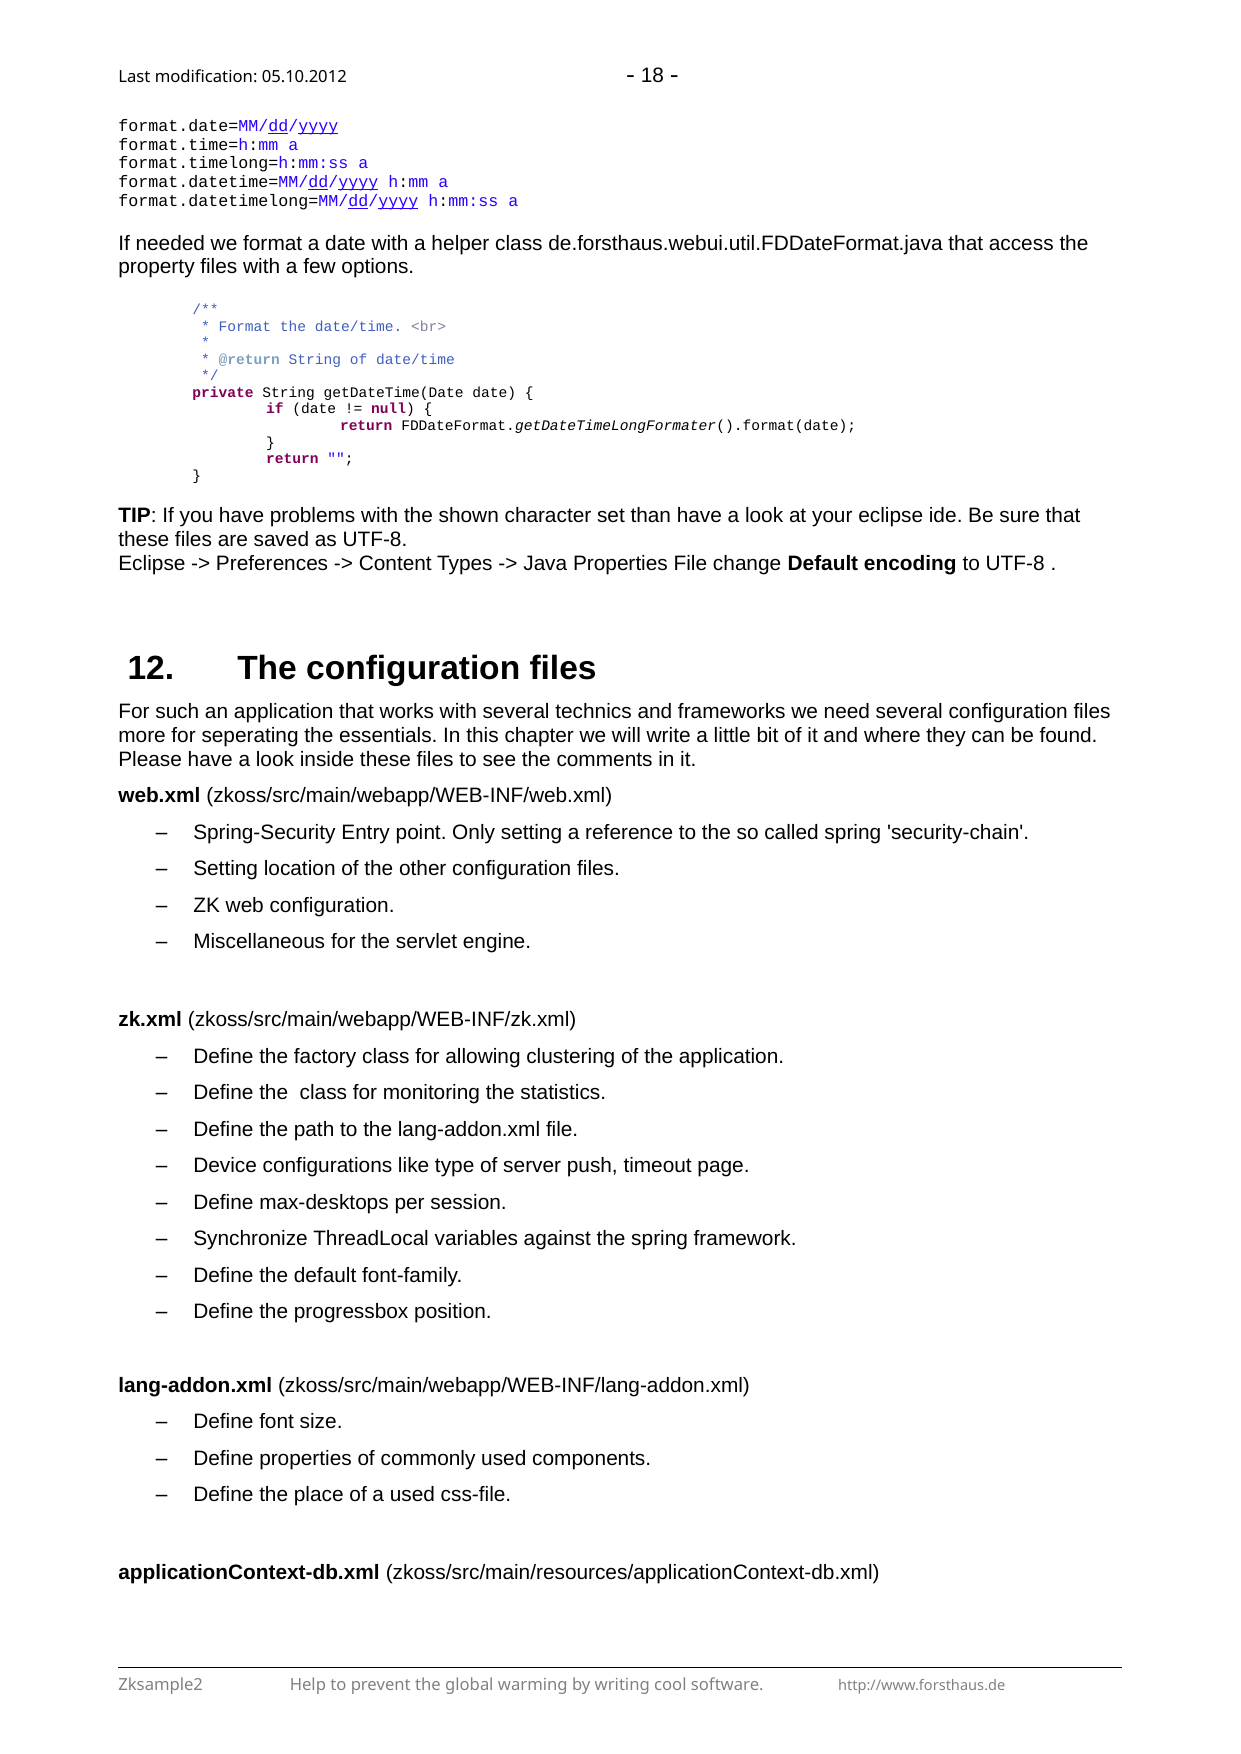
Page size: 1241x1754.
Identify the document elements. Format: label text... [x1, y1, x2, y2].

list ZK web configuration. [156, 893, 1122, 917]
list Define the progressbox position. [156, 1299, 1122, 1323]
text * Format the date/time. <br> [118, 319, 1122, 335]
list Define the place of a used css-file. [156, 1482, 1122, 1506]
text return ""; [118, 451, 1122, 468]
list Define the default font-family. [156, 1263, 1122, 1287]
list Define properties of commonly used components. [156, 1445, 1122, 1469]
list Define the factory class for allowing clustering of the application. [156, 1043, 1122, 1067]
text format.datetimelong=MM/dd/yyyy h:mm:ss a [118, 193, 1122, 212]
text TIP: If you have problems with the shown character set than have a look at your eclipse ide. Be sure that these files are saved as UTF-8. [118, 503, 1122, 551]
text format.date=MM/dd/yyyy [118, 117, 1122, 136]
list Device configurations like type of server push, timeout page. [156, 1153, 1122, 1177]
list Define the class for monitoring the statistics. [156, 1080, 1122, 1104]
text If needed we format a date with a helper class de.forsthaus.webui.util.FDDateFormat.java that access the property files with a few options. [118, 230, 1122, 278]
text return FDDateFormat.getDateTimeLongFormater().format(date); [118, 418, 1122, 435]
text /** [118, 302, 1122, 319]
list Define max-desktops per session. [156, 1190, 1122, 1214]
text applicationContext-db.xml (zkoss/src/main/resources/applicationContext-db.xml) [118, 1560, 1122, 1584]
text } [118, 435, 1122, 451]
text web.xml (zkoss/src/main/webapp/WEB-INF/web.xml) [118, 783, 1122, 807]
list Spring-Security Entry point. Only setting a reference to the so called spring 'security-chain'. [156, 819, 1122, 843]
text Eclipse -> Preferences -> Content Types -> Java Properties File change Default encoding to UTF-8 . [118, 551, 1122, 575]
text private String getDateTime(Date date) { [118, 385, 1122, 402]
list Setting location of the other configuration files. [156, 856, 1122, 880]
text format.timelong=h:mm:ss a [118, 155, 1122, 174]
list Miscellaneous for the servlet engine. [156, 929, 1122, 953]
text * @return String of date/time [118, 352, 1122, 368]
text if (date != null) { [118, 402, 1122, 418]
text lang-addon.xml (zkoss/src/main/webapp/WEB-INF/lang-addon.xml) [118, 1372, 1122, 1396]
subtitle The configuration files [118, 647, 1122, 686]
list Define font size. [156, 1409, 1122, 1433]
list Synchronize ThreadLocal variables against the spring framework. [156, 1226, 1122, 1250]
text format.datetime=MM/dd/yyyy h:mm a [118, 174, 1122, 193]
text * [118, 335, 1122, 352]
text For such an application that works with several technics and frameworks we need several configuration files more for seperating the essentials. In this chapter we will write a little bit of it and where they can be found. Please have a look inside these files to see the comments in it. [118, 699, 1122, 771]
list Define the path to the lang-addon.xml file. [156, 1117, 1122, 1141]
text zk.xml (zkoss/src/main/webapp/WEB-INF/zk.xml) [118, 1007, 1122, 1031]
text format.time=h:mm a [118, 136, 1122, 155]
text } [118, 468, 1122, 484]
text */ [118, 368, 1122, 385]
